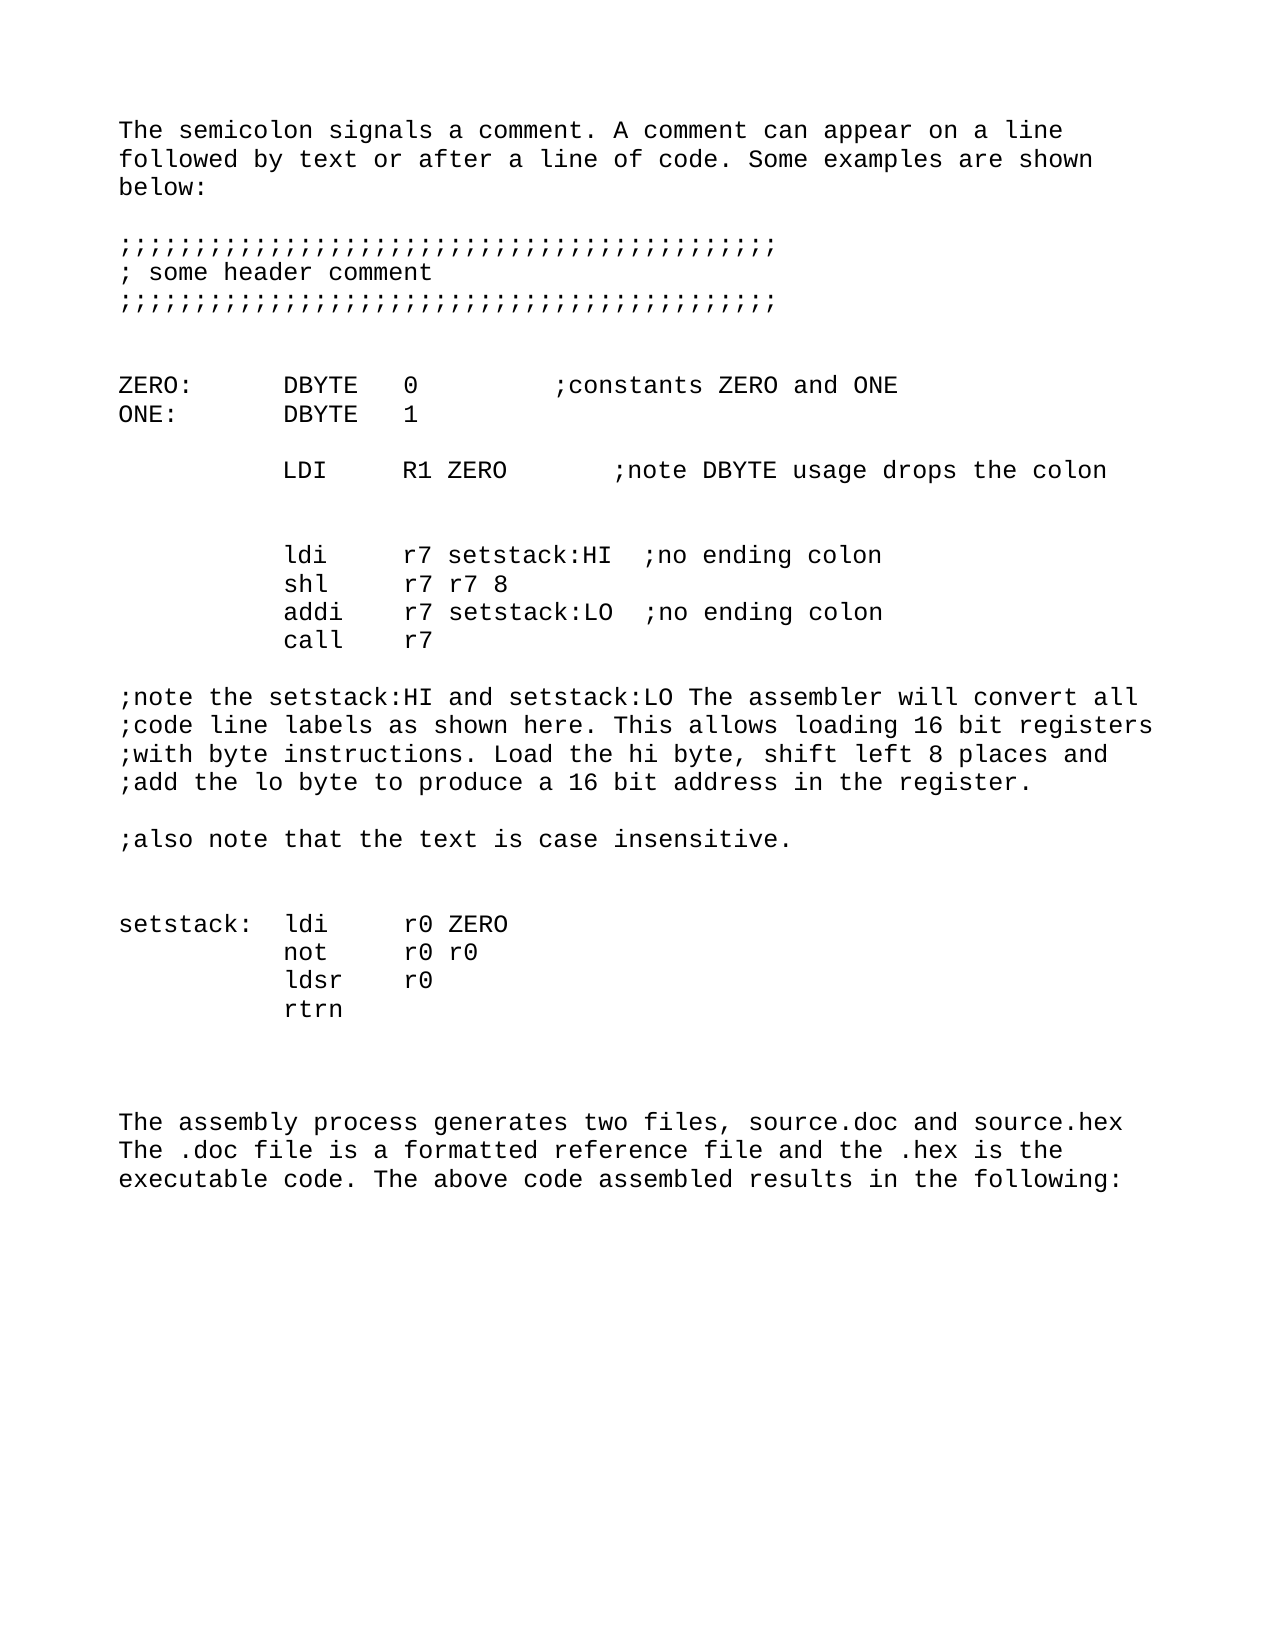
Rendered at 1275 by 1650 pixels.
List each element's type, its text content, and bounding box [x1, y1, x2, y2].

text executable code. The above code assembled results in the following: [118, 1166, 1157, 1195]
text addi r7 setstack:LO ;no ending colon [118, 600, 1157, 628]
text ;with byte instructions. Load the hi byte, shift left 8 places and [118, 741, 1157, 770]
text ;code line labels as shown here. This allows loading 16 bit registers [118, 713, 1157, 741]
text call r7 [118, 628, 1157, 656]
text LDI R1 ZERO ;note DBYTE usage drops the colon [118, 458, 1157, 486]
text ONE: DBYTE 1 [118, 401, 1157, 430]
text ;note the setstack:HI and setstack:LO The assembler will convert all [118, 685, 1157, 713]
text The assembly process generates two files, source.doc and source.hex [118, 1110, 1157, 1138]
text rtrn [118, 996, 1157, 1025]
text ZERO: DBYTE 0 ;constants ZERO and ONE [118, 373, 1157, 401]
text ;add the lo byte to produce a 16 bit address in the register. [118, 770, 1157, 798]
text ;;;;;;;;;;;;;;;;;;;;;;;;;;;;;;;;;;;;;;;;;;;; [118, 231, 1157, 260]
text shl r7 r7 8 [118, 571, 1157, 600]
text ldsr r0 [118, 968, 1157, 996]
text ;;;;;;;;;;;;;;;;;;;;;;;;;;;;;;;;;;;;;;;;;;;; [118, 288, 1157, 316]
text The .doc file is a formatted reference file and the .hex is the [118, 1138, 1157, 1166]
text ;also note that the text is case insensitive. [118, 826, 1157, 855]
text not r0 r0 [118, 940, 1157, 968]
text ldi r7 setstack:HI ;no ending colon [118, 543, 1157, 571]
text The semicolon signals a comment. A comment can appear on a line followed by text or after a line of code. Some examples are shown below: [118, 118, 1157, 203]
text setstack: ldi r0 ZERO [118, 911, 1157, 940]
text ; some header comment [118, 260, 1157, 288]
